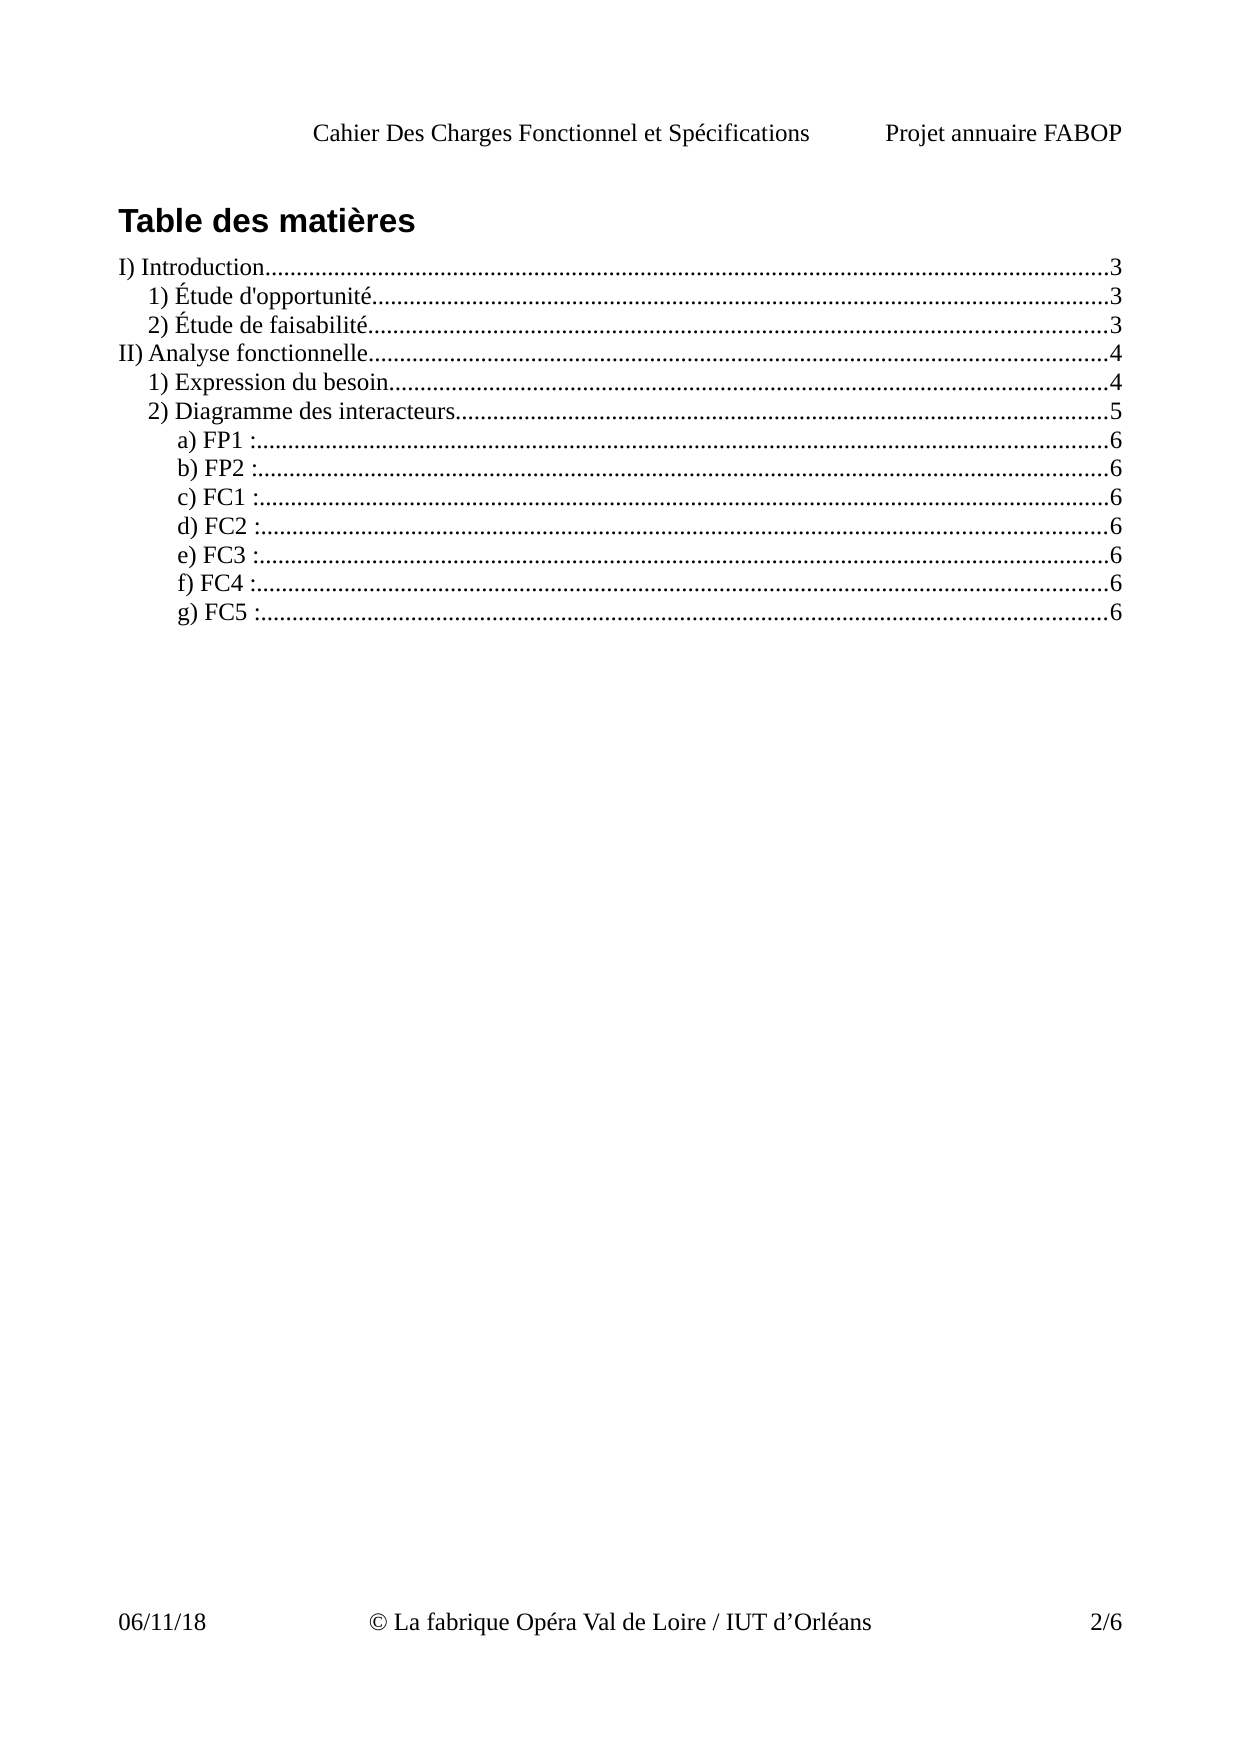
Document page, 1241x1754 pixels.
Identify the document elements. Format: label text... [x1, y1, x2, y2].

text d) FC2 : 6 [177, 511, 1122, 540]
text 2) Étude de faisabilité 3 [148, 310, 1122, 338]
text I) Introduction 3 [118, 252, 1122, 281]
text II) Analyse fonctionnelle 4 [118, 338, 1122, 367]
text 2) Diagramme des interacteurs 5 [148, 396, 1122, 425]
text a) FP1 : 6 [177, 425, 1122, 453]
text 1) Étude d'opportunité 3 [148, 281, 1122, 310]
text 1) Expression du besoin 4 [148, 367, 1122, 396]
text g) FC5 : 6 [177, 597, 1122, 626]
text e) FC3 : 6 [177, 540, 1122, 568]
text b) FP2 : 6 [177, 453, 1122, 482]
subtitle Table des matières [118, 201, 1122, 240]
text c) FC1 : 6 [177, 482, 1122, 511]
text f) FC4 : 6 [177, 568, 1122, 597]
